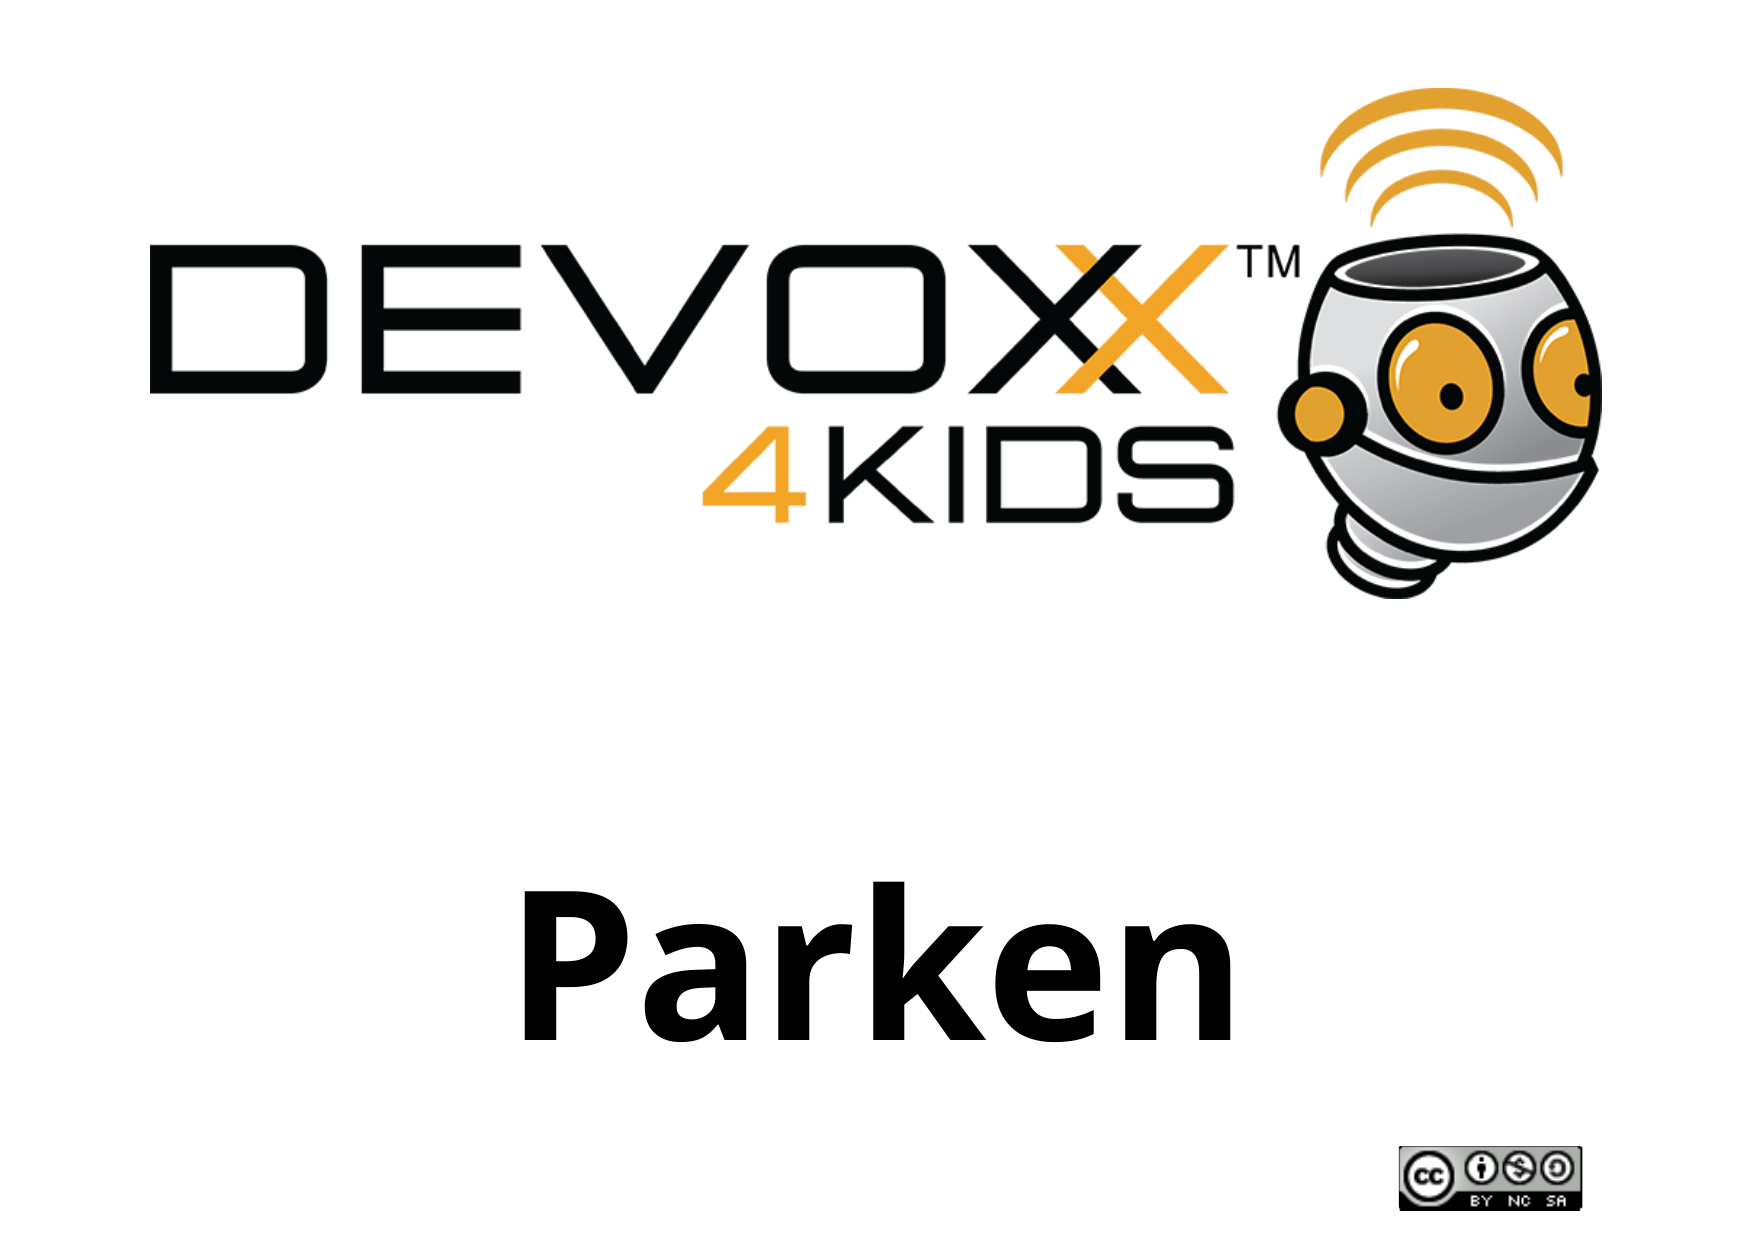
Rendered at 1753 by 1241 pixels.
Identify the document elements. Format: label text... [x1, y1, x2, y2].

text Parken [150, 818, 1602, 1101]
picture [150, 88, 1602, 599]
picture [1398, 1146, 1583, 1211]
